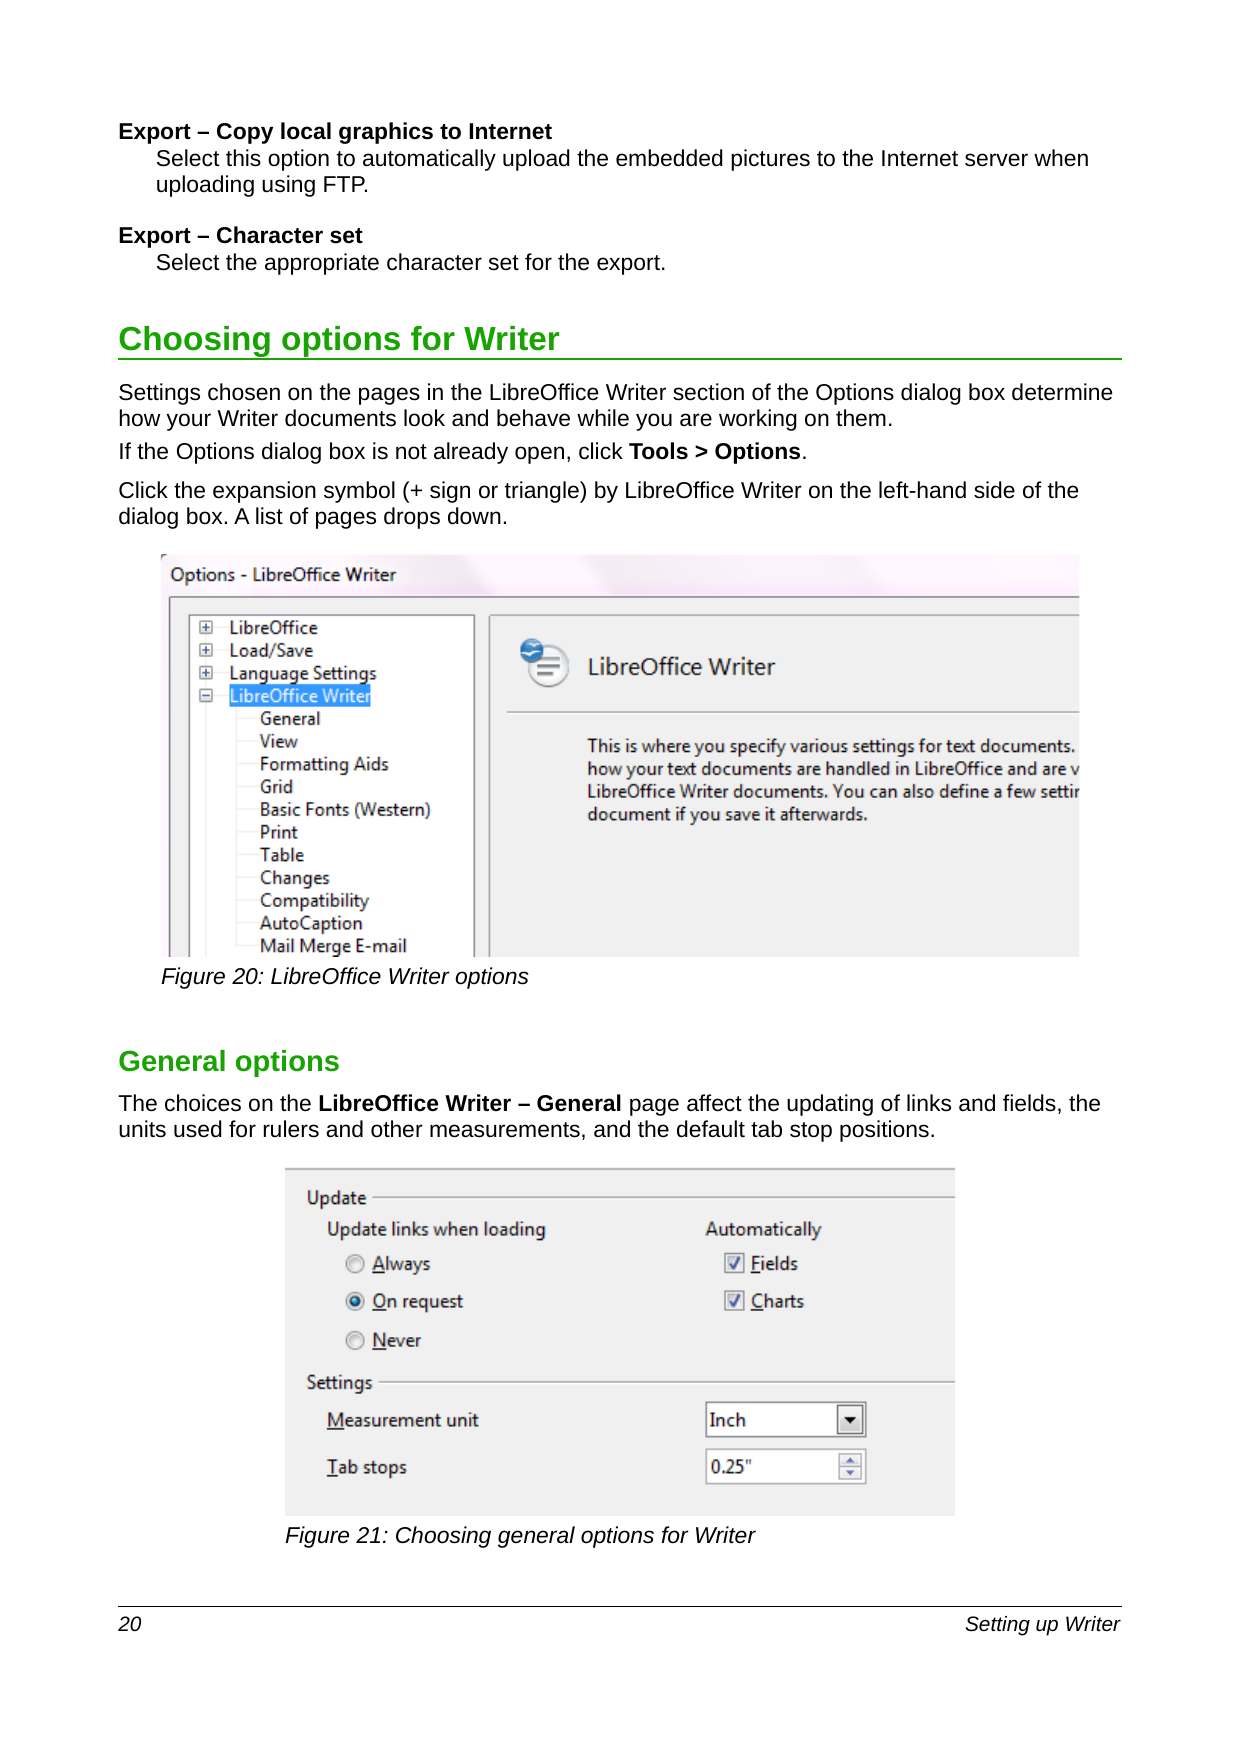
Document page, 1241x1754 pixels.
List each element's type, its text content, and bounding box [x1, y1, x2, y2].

text Figure 21: Choosing general options for Writer [285, 1522, 955, 1548]
list Settings chosen on the pages in the LibreOffice Writer section of the Options dialog box determine how your Writer documents look and behave while you are working on them. [118, 379, 1122, 431]
text Export – Character set [118, 222, 1122, 248]
picture [285, 1167, 956, 1516]
picture [160, 554, 1080, 957]
text Figure 20: LibreOffice Writer options [161, 963, 1079, 990]
text Click the expansion symbol (+ sign or triangle) by LibreOffice Writer on the left-hand side of the dialog box. A list of pages drops down. [118, 477, 1122, 529]
text Select this option to automatically upload the embedded pictures to the Internet server when uploading using FTP. [156, 144, 1122, 197]
text Export – Copy local graphics to Internet [118, 118, 1122, 144]
subtitle General options [118, 1043, 1122, 1077]
subtitle Choosing options for Writer [118, 319, 1122, 358]
text The choices on the LibreOffice Writer – General page affect the updating of links and fields, the units used for rulers and other measurements, and the default tab stop positions. [118, 1089, 1122, 1142]
text Select the appropriate character set for the export. [156, 248, 1122, 275]
text If the Options dialog box is not already open, click Tools > Options. [118, 438, 1122, 464]
